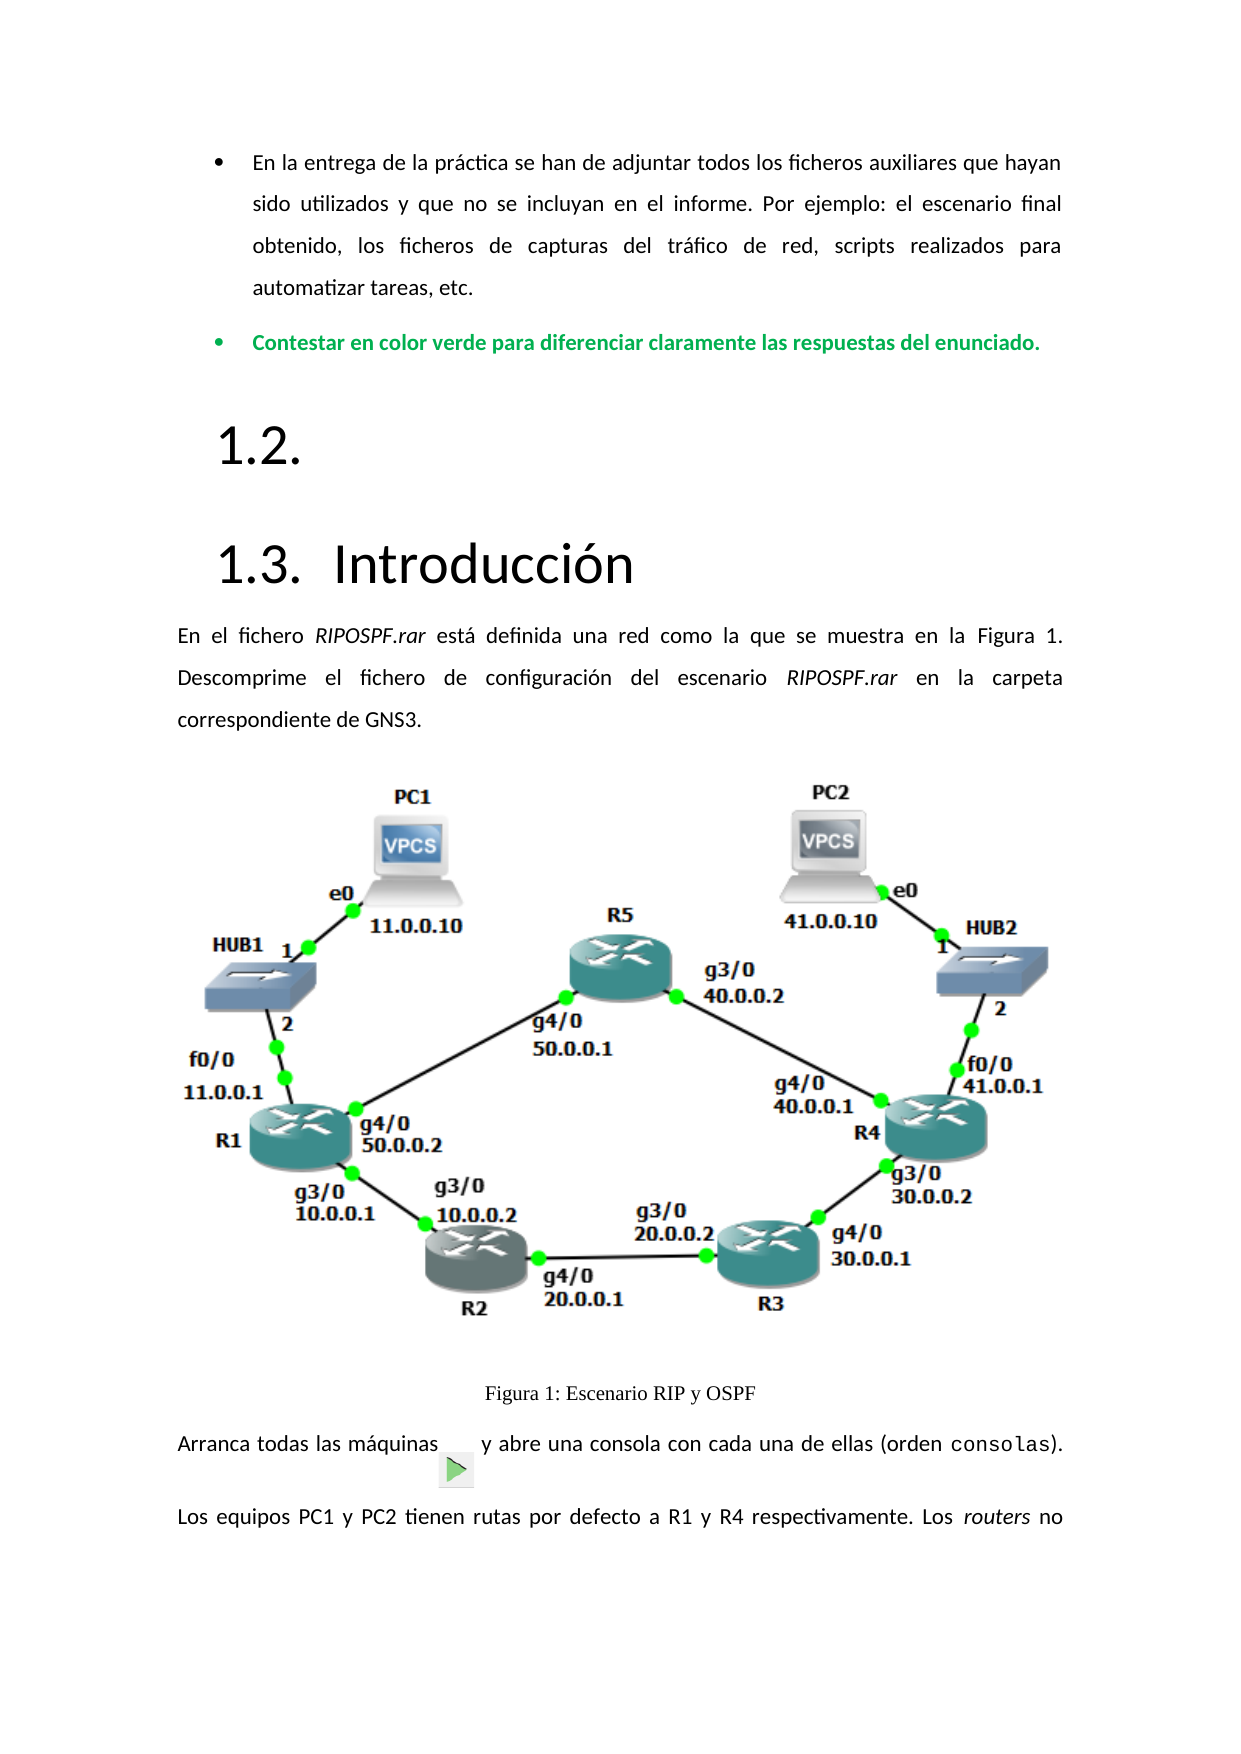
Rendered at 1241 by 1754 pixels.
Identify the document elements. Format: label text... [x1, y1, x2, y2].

list En la entrega de la práctica se han de adjuntar todos los ficheros auxiliares que hayan sido utilizados y que no se incluyan en el informe. Por ejemplo: el escenario final obtenido, los ficheros de capturas del tráfico de red, scripts realizados para automatizar tareas, etc. [215, 148, 1063, 302]
list Contestar en color verde para diferenciar claramente las respuestas del enunciado. [215, 328, 1063, 356]
text Arranca todas las máquinas y abre una consola con cada una de ellas (orden consolas). Los equipos PC1 y PC2 tienen rutas por defecto a R1 y R4 respectivamente. Los routers no [177, 1429, 1063, 1530]
subtitle Introducción [215, 527, 1063, 598]
text En el fichero RIPOSPF.rar está definida una red como la que se muestra en la Figura 1. Descomprime el fichero de configuración del escenario RIPOSPF.rar en la carpeta correspondiente de GNS3. [177, 621, 1063, 733]
text Figura 1: Escenario RIP y OSPF [177, 1380, 1063, 1404]
